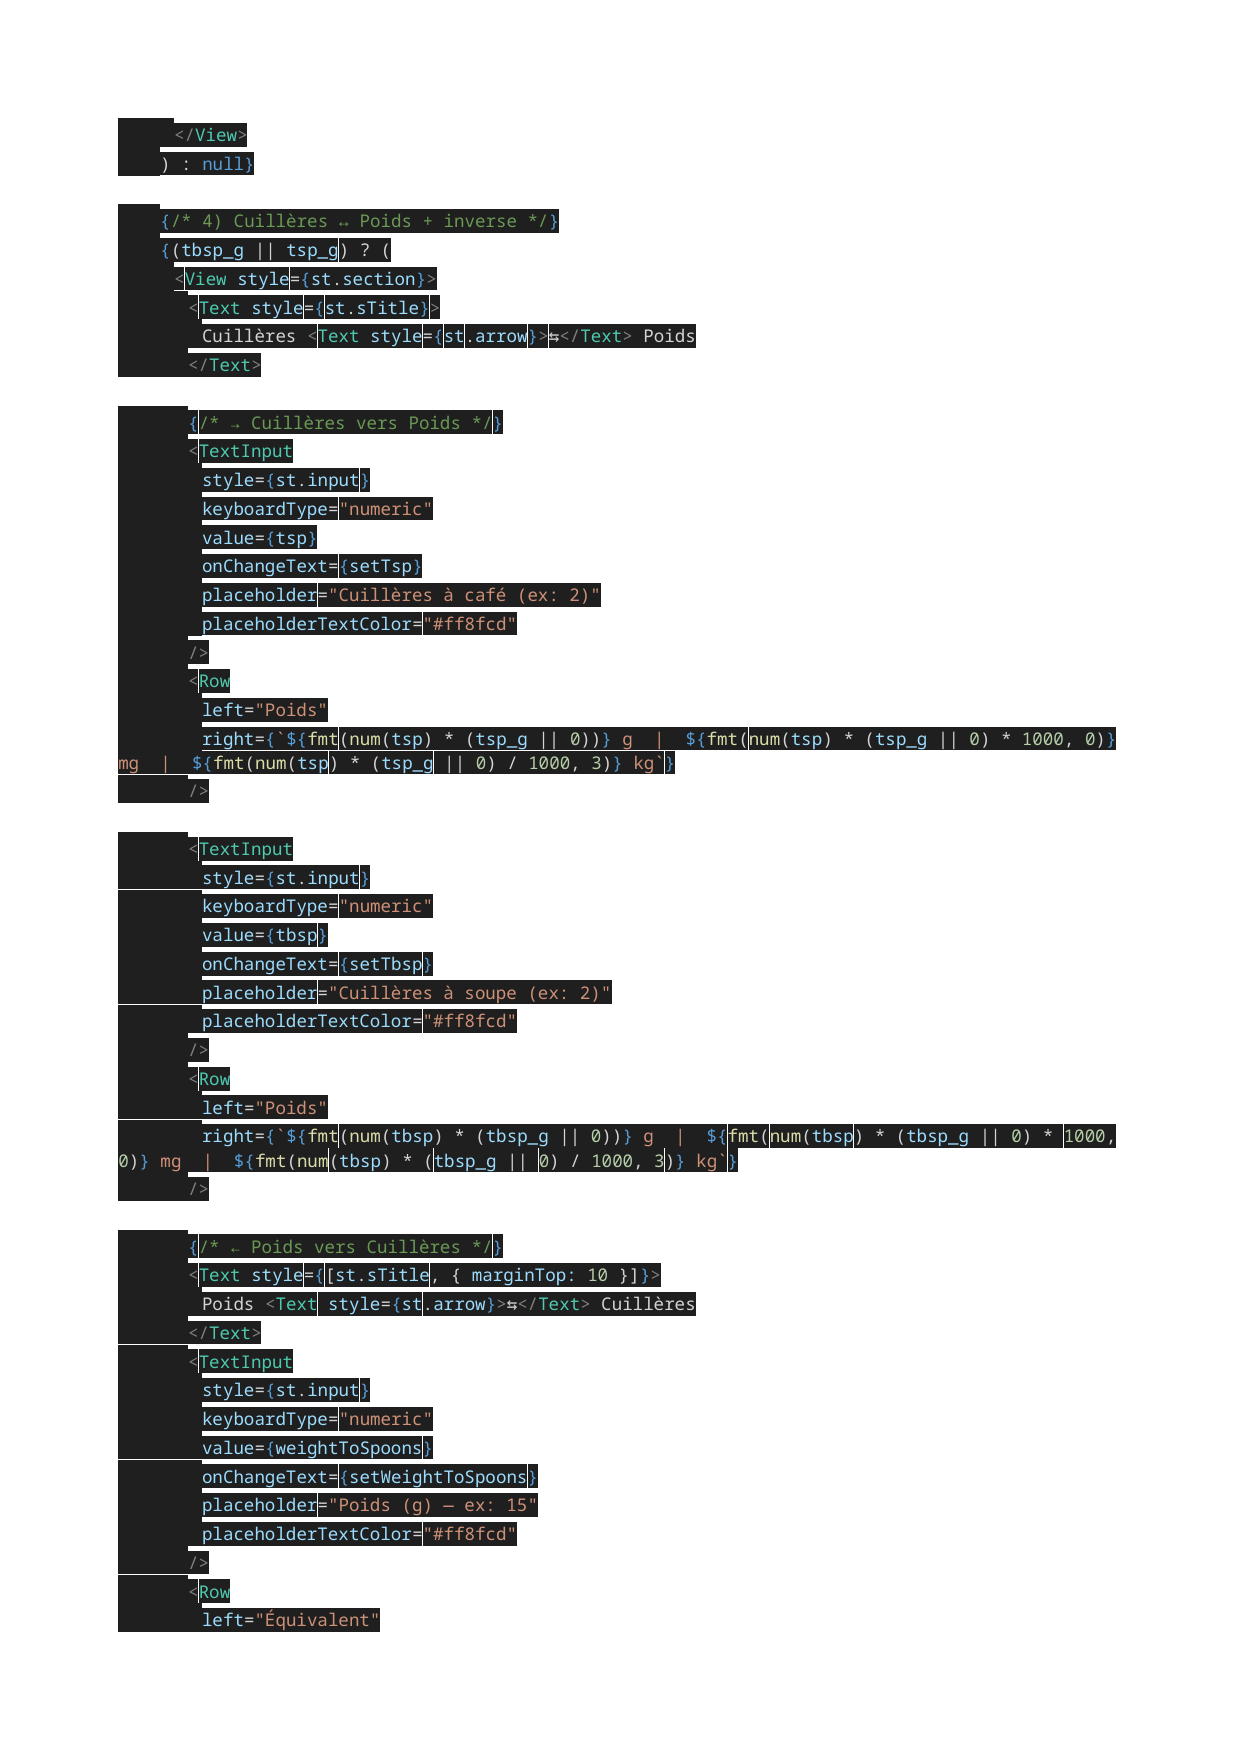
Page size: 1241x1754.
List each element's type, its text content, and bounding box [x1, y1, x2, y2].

text </Text> [118, 1316, 1122, 1344]
text onChangeText={setTsp} [118, 549, 1122, 578]
text {/* → Cuillères vers Poids */} [118, 406, 1122, 434]
text <Row [118, 664, 1122, 693]
text left="Poids" [118, 693, 1122, 722]
text style={st.input} [118, 463, 1122, 492]
text placeholder="Cuillères à soupe (ex: 2)" [118, 976, 1122, 1004]
text keyboardType="numeric" [118, 889, 1122, 918]
text style={st.input} [118, 861, 1122, 889]
text <TextInput [118, 1344, 1122, 1373]
text /> [118, 1033, 1122, 1062]
text value={tsp} [118, 521, 1122, 549]
text {(tbsp_g || tsp_g) ? ( [118, 233, 1122, 262]
text {/* ← Poids vers Cuillères */} [118, 1229, 1122, 1258]
text <Row [118, 1062, 1122, 1091]
text </View> [118, 118, 1122, 147]
text onChangeText={setTbsp} [118, 947, 1122, 976]
text onChangeText={setWeightToSpoons} [118, 1459, 1122, 1488]
text value={tbsp} [118, 918, 1122, 947]
text placeholderTextColor="#ff8fcd" [118, 1517, 1122, 1546]
text placeholderTextColor="#ff8fcd" [118, 607, 1122, 636]
text /> [118, 636, 1122, 664]
text placeholder="Cuillères à café (ex: 2)" [118, 578, 1122, 607]
text <View style={st.section}> [118, 262, 1122, 291]
text <Row [118, 1574, 1122, 1603]
text keyboardType="numeric" [118, 1402, 1122, 1431]
text right={`${fmt(num(tsp) * (tsp_g || 0))} g | ${fmt(num(tsp) * (tsp_g || 0) * 1000, 0)} mg | ${fmt(num(tsp) * (tsp_g || 0) / 1000, 3)} kg`} [118, 722, 1122, 774]
text placeholderTextColor="#ff8fcd" [118, 1004, 1122, 1033]
text {/* 4) Cuillères ↔ Poids + inverse */} [118, 204, 1122, 233]
text <Text style={st.sTitle}> [118, 291, 1122, 319]
text <TextInput [118, 434, 1122, 463]
text placeholder="Poids (g) — ex: 15" [118, 1488, 1122, 1517]
text ) : null} [118, 147, 1122, 176]
text <Text style={[st.sTitle, { marginTop: 10 }]}> [118, 1258, 1122, 1287]
text left="Équivalent" [118, 1603, 1122, 1632]
text Cuillères <Text style={st.arrow}>⇆</Text> Poids [118, 319, 1122, 348]
text left="Poids" [118, 1091, 1122, 1119]
text <TextInput [118, 832, 1122, 861]
text right={`${fmt(num(tbsp) * (tbsp_g || 0))} g | ${fmt(num(tbsp) * (tbsp_g || 0) * 1000, 0)} mg | ${fmt(num(tbsp) * (tbsp_g || 0) / 1000, 3)} kg`} [118, 1119, 1122, 1172]
text style={st.input} [118, 1373, 1122, 1402]
text value={weightToSpoons} [118, 1431, 1122, 1459]
text </Text> [118, 348, 1122, 377]
text /> [118, 774, 1122, 803]
text /> [118, 1172, 1122, 1201]
text /> [118, 1546, 1122, 1574]
text Poids <Text style={st.arrow}>⇆</Text> Cuillères [118, 1287, 1122, 1316]
text keyboardType="numeric" [118, 492, 1122, 521]
